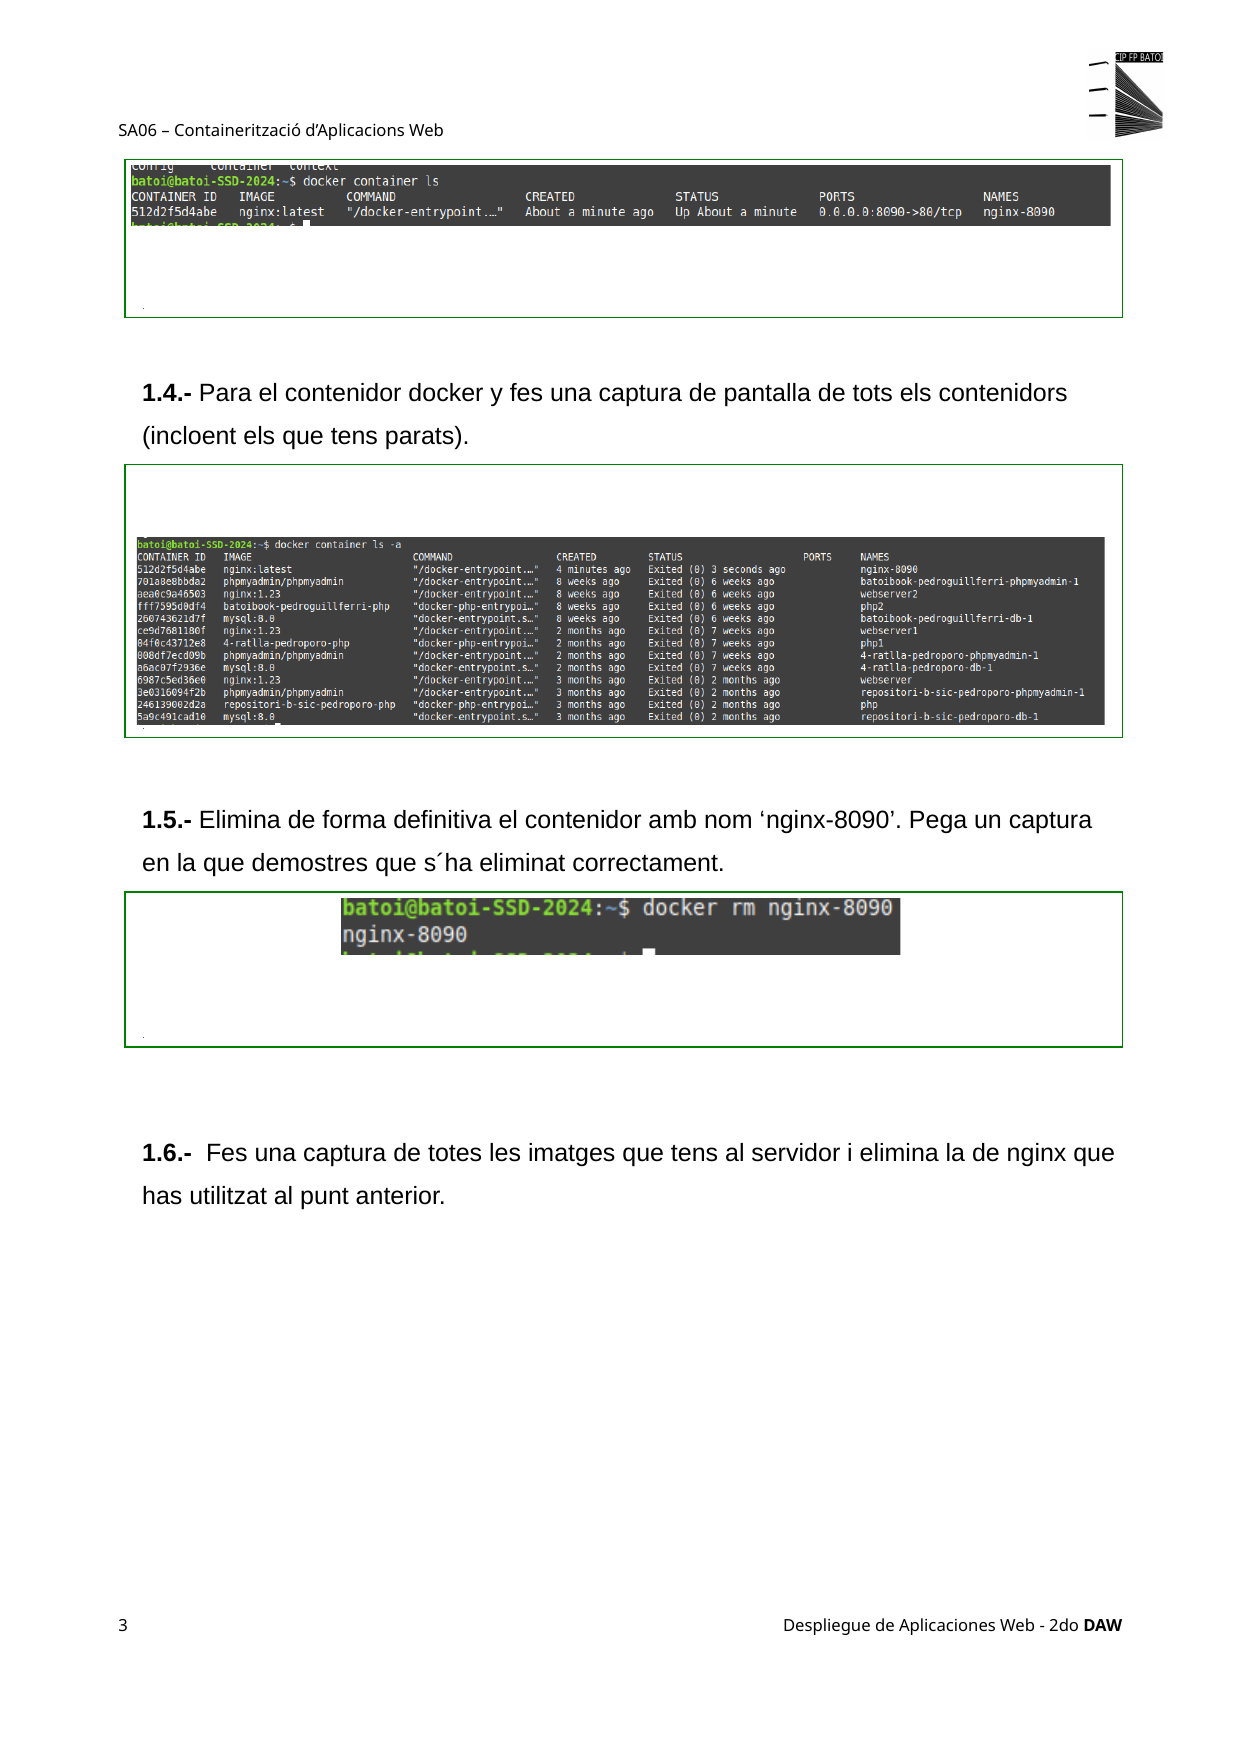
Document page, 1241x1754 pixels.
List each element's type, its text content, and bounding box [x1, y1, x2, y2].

table_header [126, 160, 1122, 317]
picture [131, 165, 1111, 226]
list 1.6.- Fes una captura de totes les imatges que tens al servidor i elimina la de nginx que has utilitzat al punt anterior. [104, 1138, 1122, 1210]
picture [341, 898, 901, 955]
list 1.4.- Para el contenidor docker y fes una captura de pantalla de tots els contenidors (incloent els que tens parats). [104, 378, 1122, 450]
picture [136, 537, 1105, 725]
table_header [126, 955, 1122, 1046]
picture [1087, 49, 1165, 140]
list 1.5.- Elimina de forma definitiva el contenidor amb nom ‘nginx-8090’. Pega un captura en la que demostres que s´ha eliminat correctament. [104, 805, 1122, 877]
table_header [126, 893, 1122, 954]
table_header [126, 465, 1122, 737]
